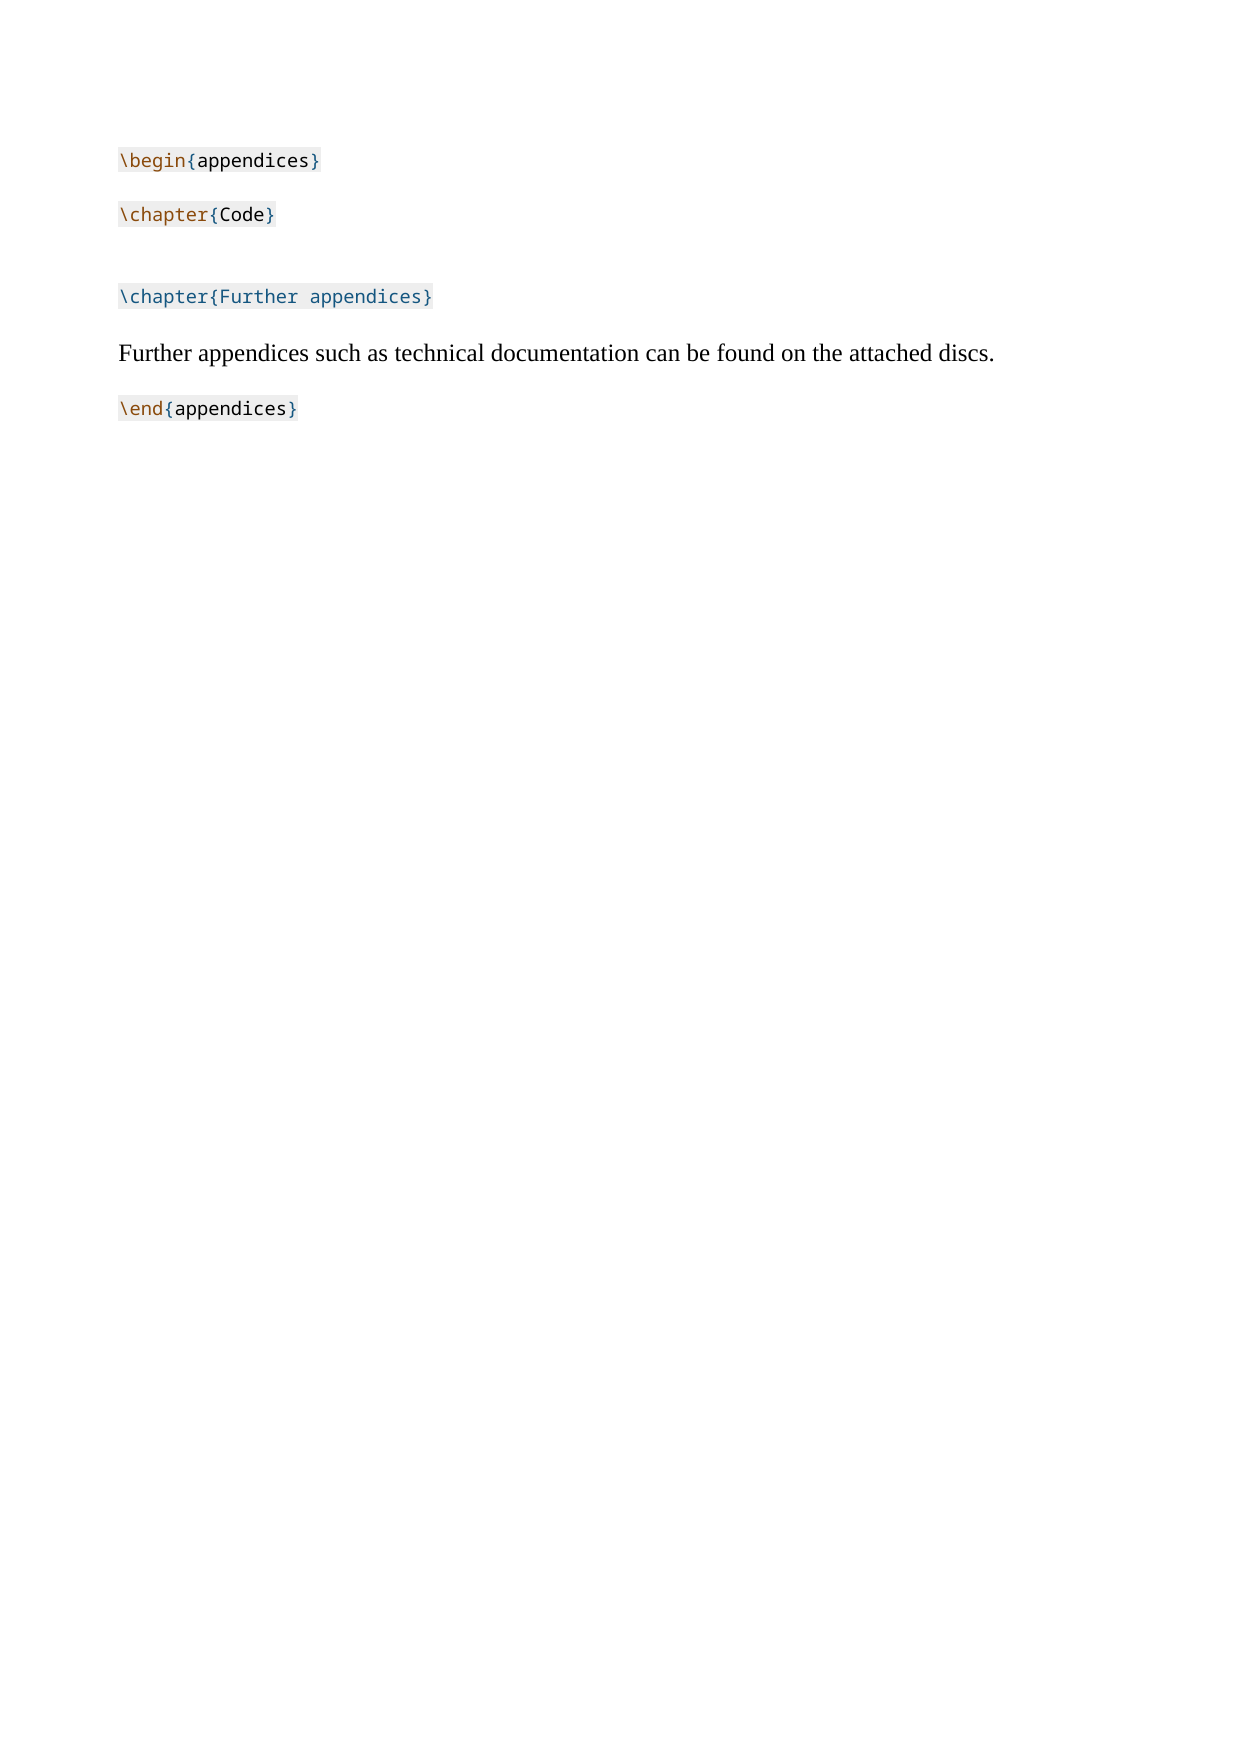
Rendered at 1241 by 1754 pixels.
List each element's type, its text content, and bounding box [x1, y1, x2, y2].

text \chapter{Code} [118, 201, 1122, 227]
text \chapter{Further appendices} [118, 283, 1122, 309]
text \end{appendices} [118, 395, 1122, 421]
text Further appendices such as technical documentation can be found on the attached discs. [118, 338, 1122, 366]
text \begin{appendices} [118, 147, 1122, 172]
